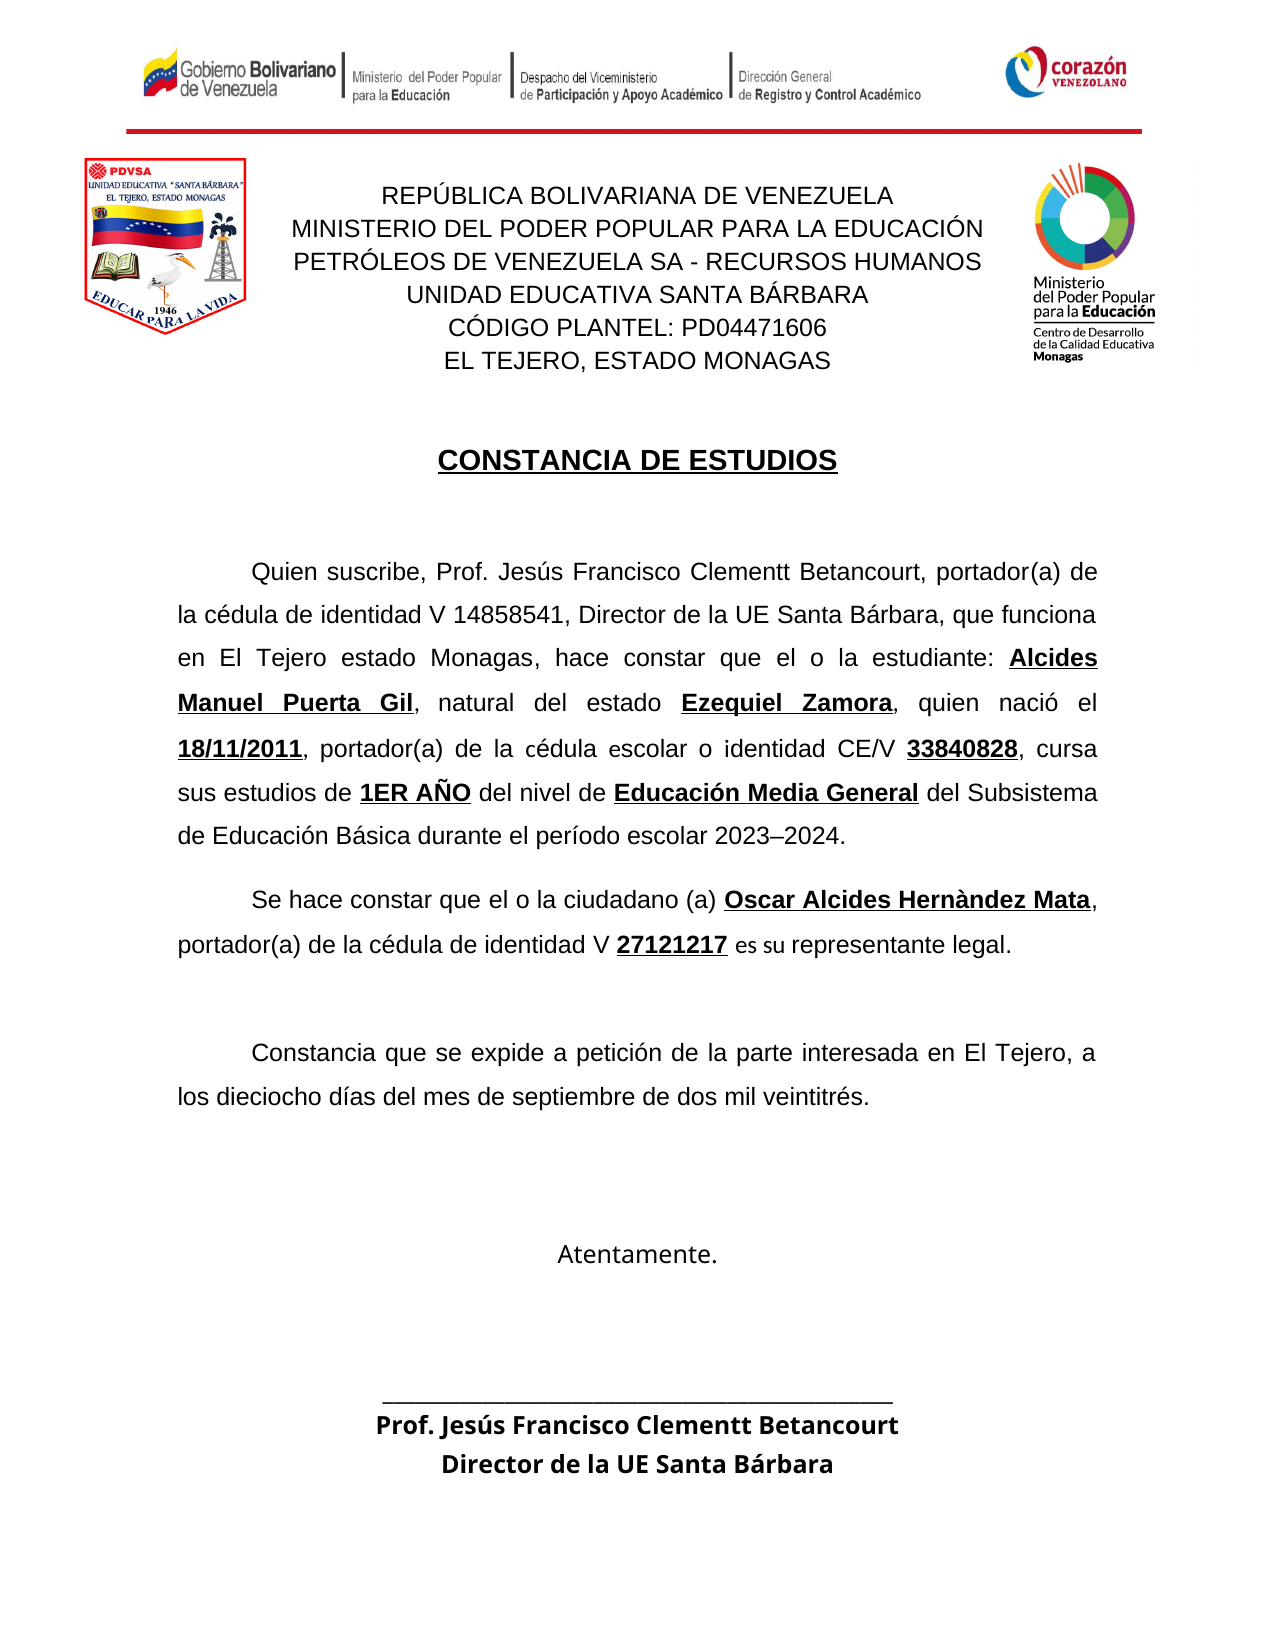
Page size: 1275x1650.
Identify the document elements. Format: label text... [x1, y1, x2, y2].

subtitle REPÚBLICA BOLIVARIANA DE VENEZUELA [252, 181, 978, 209]
text ______________________________________________ [177, 1373, 1098, 1407]
text Se hace constar que el o la ciudadano (a) Oscar Alcides Hernàndez Mata, portador(a) de la cédula de identidad V 27121217 es su representante legal. [177, 885, 1098, 959]
picture [978, 153, 1200, 377]
text Constancia que se expide a petición de la parte interesada en El Tejero, a los dieciocho días del mes de septiembre de dos mil veintitrés. [177, 1038, 1098, 1110]
text Atentamente. [177, 1237, 1098, 1271]
text Prof. Jesús Francisco Clementt Betancourt [177, 1407, 1098, 1441]
picture [126, 11, 1142, 134]
subtitle MINISTERIO DEL PODER POPULAR PARA LA EDUCACIÓN [252, 214, 978, 242]
subtitle CONSTANCIA DE ESTUDIOS [177, 443, 1098, 476]
text UNIDAD EDUCATIVA SANTA BÁRBARA [252, 280, 978, 308]
subtitle PETRÓLEOS DE VENEZUELA SA - RECURSOS HUMANOS [252, 247, 978, 275]
text EL TEJERO, ESTADO MONAGAS [177, 346, 978, 374]
picture [79, 158, 252, 335]
text Director de la UE Santa Bárbara [177, 1447, 1098, 1481]
text Quien suscribe, Prof. Jesús Francisco Clementt Betancourt, portador(a) de la cédula de identidad V 14858541, Director de la UE Santa Bárbara, que funciona en El Tejero estado Monagas, hace constar que el o la estudiante: Alcides Manuel Puerta Gil, natural del estado Ezequiel Zamora, quien nació el 18/11/2011, portador(a) de la cédula escolar o identidad CE/V 33840828, cursa sus estudios de 1ER AÑO del nivel de Educación Media General del Subsistema de Educación Básica durante el período escolar 2023–2024. [177, 557, 1098, 849]
text CÓDIGO PLANTEL: PD04471606 [177, 313, 978, 341]
